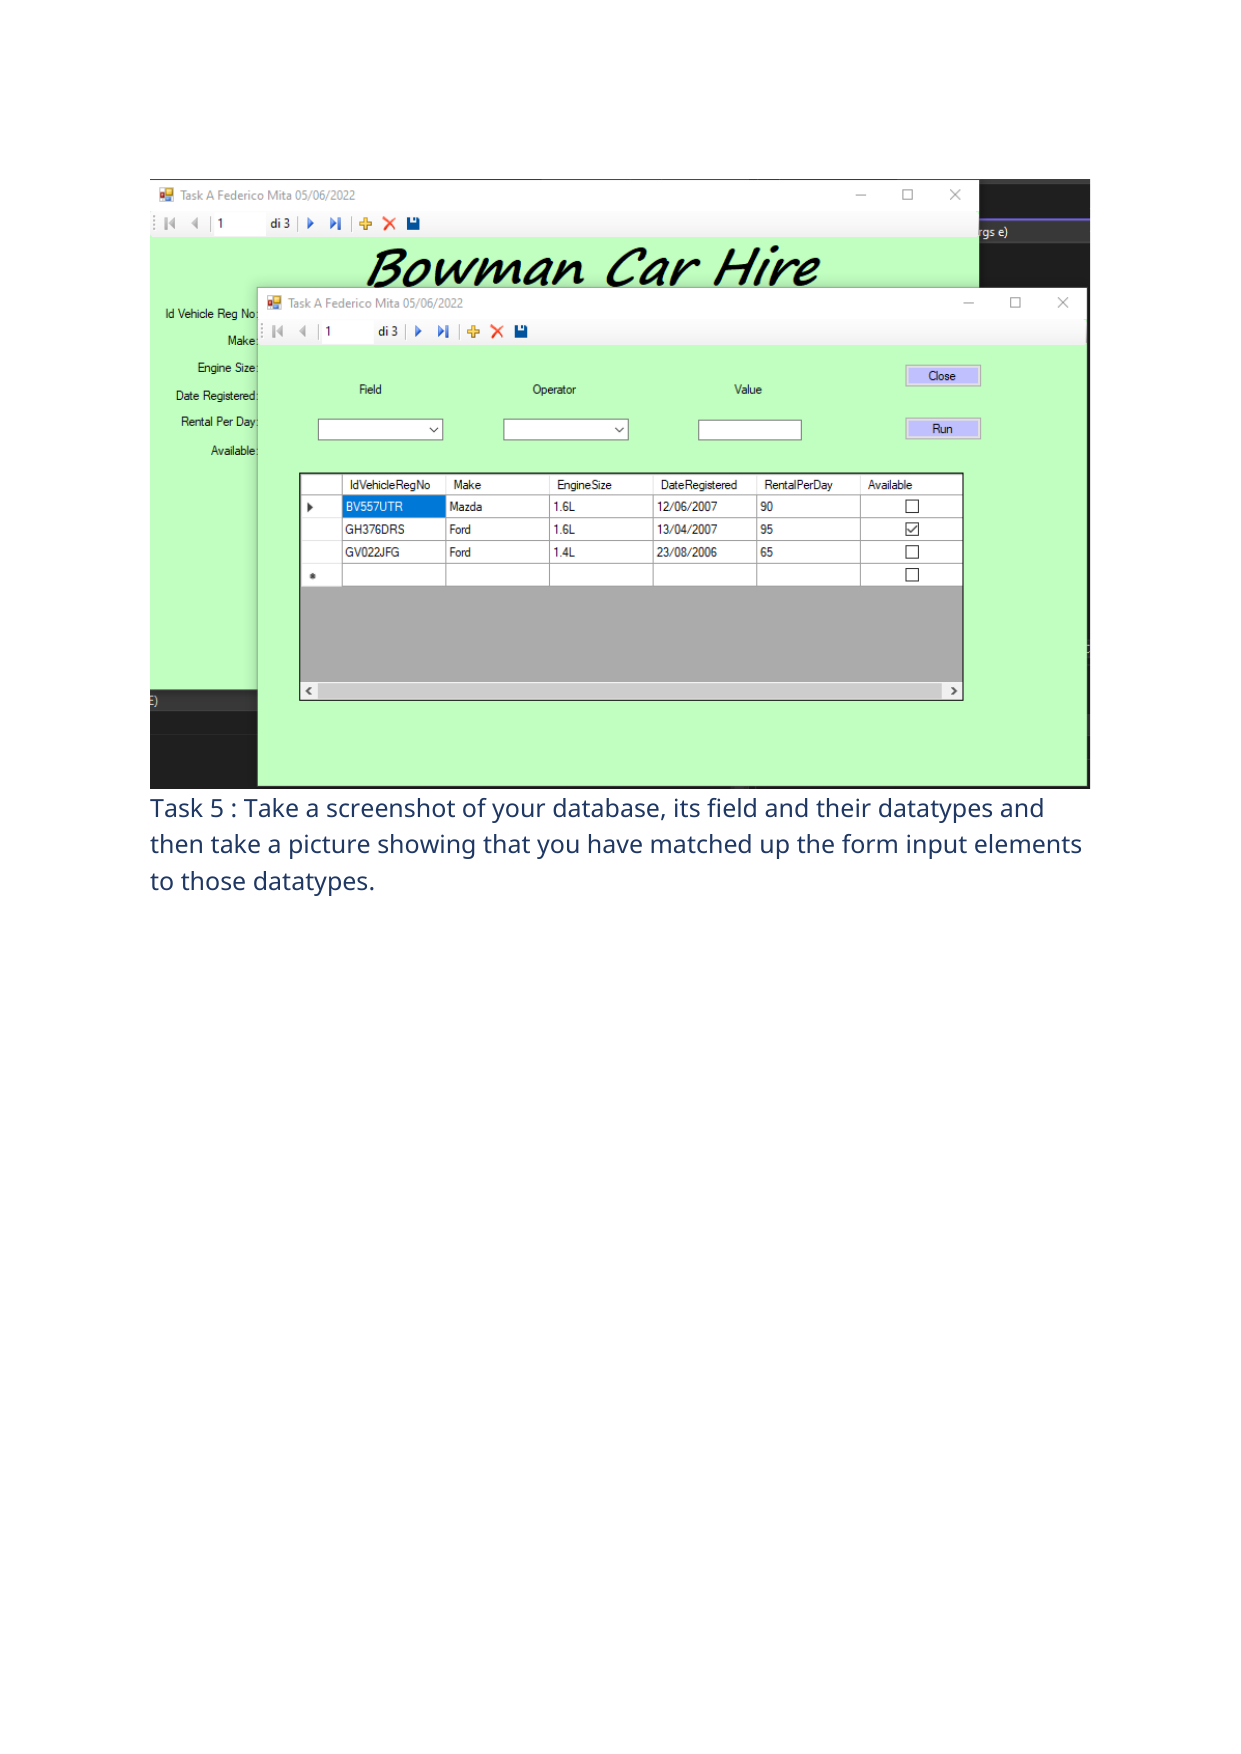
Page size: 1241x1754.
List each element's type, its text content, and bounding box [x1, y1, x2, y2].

subtitle Task 5 : Take a screenshot of your database, its field and their datatypes and then take a picture showing that you have matched up the form input elements to those datatypes. [150, 789, 1090, 897]
picture [150, 179, 1091, 789]
